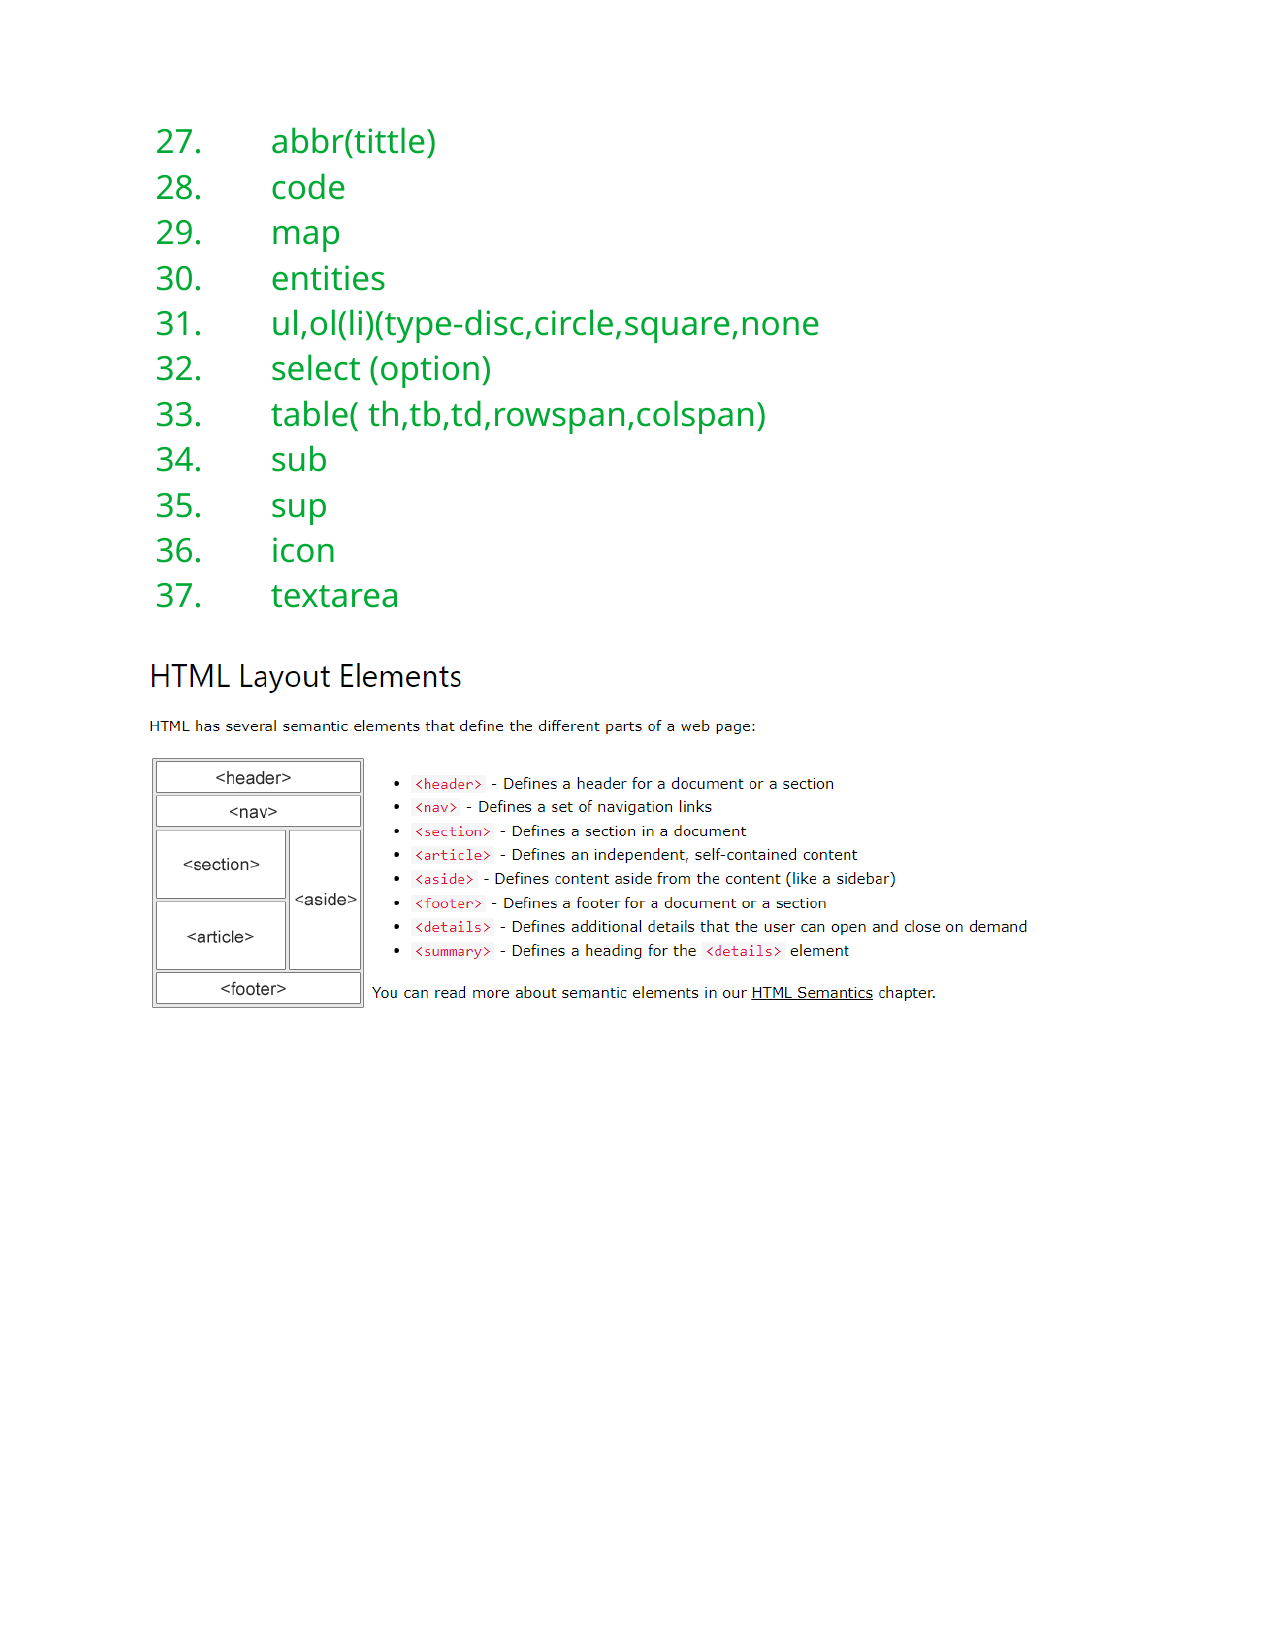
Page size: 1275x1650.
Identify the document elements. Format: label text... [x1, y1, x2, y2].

list table( th,tb,td,rowspan,colspan) [155, 391, 1157, 436]
list map [155, 209, 1157, 254]
list ul,ol(li)(type-disc,circle,square,none [155, 300, 1157, 345]
list icon [155, 527, 1157, 572]
list code [155, 163, 1157, 209]
list sup [155, 481, 1157, 527]
list textarea [155, 572, 1157, 618]
list abbr(tittle) [155, 118, 1157, 163]
picture [136, 656, 1139, 1042]
list sub [155, 436, 1157, 481]
list entities [155, 254, 1157, 300]
list select (option) [155, 345, 1157, 391]
